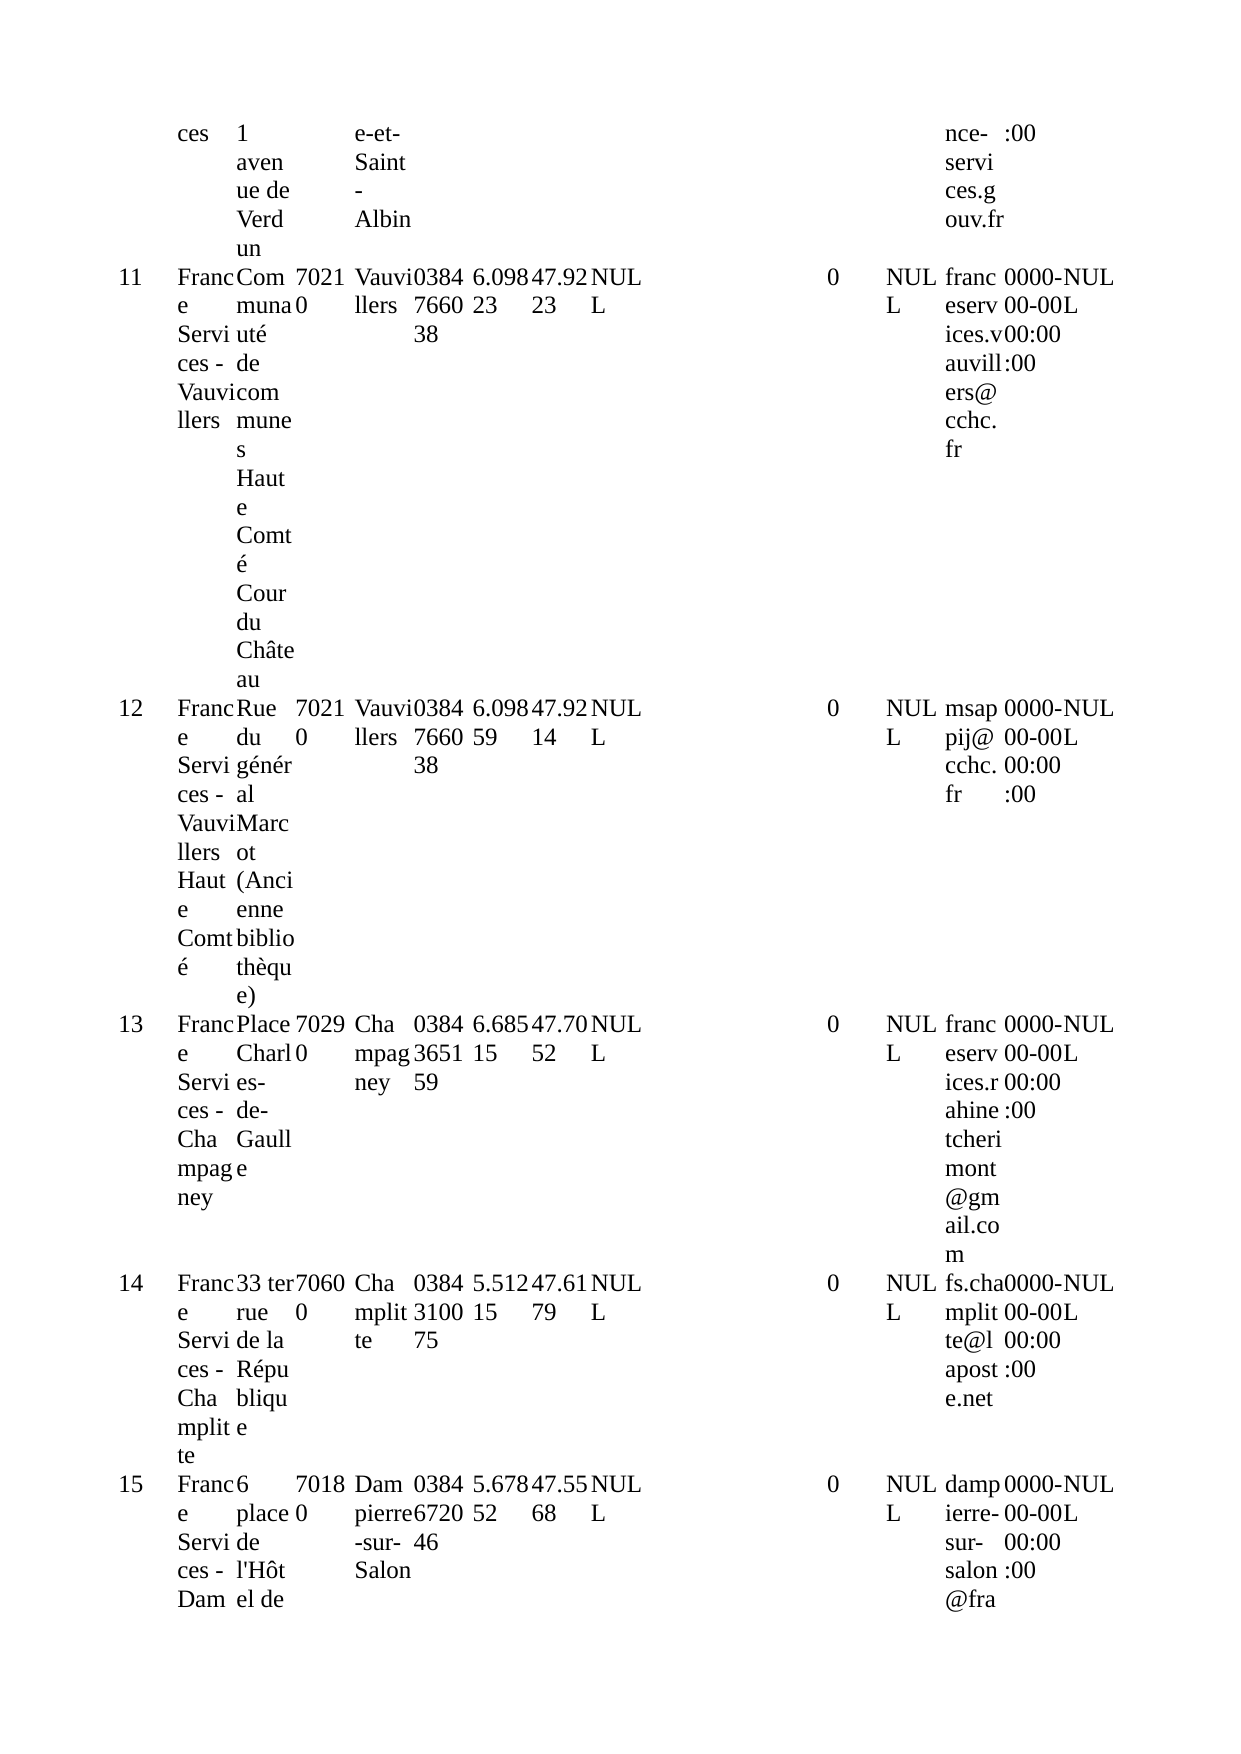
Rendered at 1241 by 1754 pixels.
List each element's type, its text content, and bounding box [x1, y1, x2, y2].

table_cell NULL [886, 1469, 945, 1613]
table_cell NULL [591, 1009, 649, 1268]
table_cell msappij@cchc.fr [945, 693, 1004, 1009]
table_cell NULL [1063, 262, 1122, 693]
table_cell 70180 [295, 1469, 354, 1613]
table_cell Dampierre-sur-Salon [354, 1469, 413, 1613]
table_cell 47.9223 [531, 262, 591, 693]
table_cell [709, 118, 768, 262]
table_cell [650, 1469, 709, 1613]
table_cell 0000-00-00 00:00:00 [1004, 1009, 1063, 1268]
table_cell [1063, 118, 1122, 262]
table_cell Place Charles-de-Gaulle [236, 1009, 295, 1268]
table_cell 0 [827, 262, 886, 693]
table_cell 6 place de l'Hôtel de [236, 1469, 295, 1613]
table_cell 70210 [295, 693, 354, 1009]
table_cell [413, 118, 472, 262]
table_cell NULL [886, 1009, 945, 1268]
table_cell 0 [827, 693, 886, 1009]
table_cell 47.5568 [531, 1469, 591, 1613]
table_cell 0000-00-00 00:00:00 [1004, 1268, 1063, 1469]
table_cell dampierre-sur-salon@fra [945, 1469, 1004, 1613]
table_cell 11 [118, 262, 177, 693]
table_cell [709, 262, 768, 693]
table_cell [827, 118, 886, 262]
table_cell [531, 118, 591, 262]
table_cell 70290 [295, 1009, 354, 1268]
table_cell 6.09859 [473, 693, 531, 1009]
table_cell 6.09823 [473, 262, 531, 693]
table_cell Champagney [354, 1009, 413, 1268]
table_cell 0 [827, 1009, 886, 1268]
table_cell 6.68515 [473, 1009, 531, 1268]
table_cell [709, 1469, 768, 1613]
table_cell 70600 [295, 1268, 354, 1469]
table_cell [768, 262, 827, 693]
table_cell [768, 693, 827, 1009]
table_cell 47.9214 [531, 693, 591, 1009]
table_cell 1 avenue de Verdun [236, 118, 295, 262]
table_cell [473, 118, 531, 262]
table_cell [768, 1009, 827, 1268]
table_cell France Services - Champlitte [177, 1268, 236, 1469]
table_cell franceservices.rahinetcherimont@gmail.com [945, 1009, 1004, 1268]
table_cell France Services - Vauvillers Haute Comté [177, 693, 236, 1009]
table_cell 0384766038 [413, 262, 472, 693]
table_cell NULL [1063, 1268, 1122, 1469]
table_cell NULL [1063, 1469, 1122, 1613]
table_cell France Services - Vauvillers [177, 262, 236, 693]
table_cell Rue du général Marcot (Ancienne bibliothèque) [236, 693, 295, 1009]
table_cell e-et-Saint-Albin [354, 118, 413, 262]
table_cell France Services - Dam [177, 1469, 236, 1613]
table_cell 0000-00-00 00:00:00 [1004, 1469, 1063, 1613]
table_cell Champlitte [354, 1268, 413, 1469]
table_cell 5.51215 [473, 1268, 531, 1469]
table_cell [591, 118, 649, 262]
table_cell Vauvillers [354, 693, 413, 1009]
table_cell [709, 1268, 768, 1469]
table_cell NULL [591, 693, 649, 1009]
table_cell [650, 262, 709, 693]
table_cell 12 [118, 693, 177, 1009]
table_cell [650, 118, 709, 262]
table_cell [650, 1268, 709, 1469]
table_cell ces [177, 118, 236, 262]
table_cell NULL [1063, 693, 1122, 1009]
table_cell 0000-00-00 00:00:00 [1004, 262, 1063, 693]
table_cell NULL [1063, 1009, 1122, 1268]
table_cell 0 [827, 1268, 886, 1469]
table_cell 0 [827, 1469, 886, 1613]
table_cell fs.champlitte@laposte.net [945, 1268, 1004, 1469]
table_cell [709, 693, 768, 1009]
table_cell NULL [591, 1469, 649, 1613]
table_cell [768, 118, 827, 262]
table_cell Communauté de communes Haute Comté Cour du Château [236, 262, 295, 693]
table_cell [295, 118, 354, 262]
table_cell [118, 118, 177, 262]
table_cell 70210 [295, 262, 354, 693]
table_cell NULL [886, 1268, 945, 1469]
table_cell NULL [591, 1268, 649, 1469]
table_cell [886, 118, 945, 262]
table_cell [650, 693, 709, 1009]
table_cell 33 ter rue de la République [236, 1268, 295, 1469]
table_cell 0384672046 [413, 1469, 472, 1613]
table_cell 5.67852 [473, 1469, 531, 1613]
table_cell 13 [118, 1009, 177, 1268]
table_cell franceservices.vauvillers@cchc.fr [945, 262, 1004, 693]
table_cell nce-services.gouv.fr [945, 118, 1004, 262]
table_cell :00 [1004, 118, 1063, 262]
table_cell [709, 1009, 768, 1268]
table_cell 15 [118, 1469, 177, 1613]
table_cell [768, 1268, 827, 1469]
table_cell [768, 1469, 827, 1613]
table_cell 0384766038 [413, 693, 472, 1009]
table_cell 0384310075 [413, 1268, 472, 1469]
table_cell France Services - Champagney [177, 1009, 236, 1268]
table_cell 0000-00-00 00:00:00 [1004, 693, 1063, 1009]
table_cell NULL [591, 262, 649, 693]
table_cell Vauvillers [354, 262, 413, 693]
table_cell 14 [118, 1268, 177, 1469]
table_cell NULL [886, 262, 945, 693]
table_cell 0384365159 [413, 1009, 472, 1268]
table_cell 47.7052 [531, 1009, 591, 1268]
table_cell 47.6179 [531, 1268, 591, 1469]
table_cell [650, 1009, 709, 1268]
table_cell NULL [886, 693, 945, 1009]
